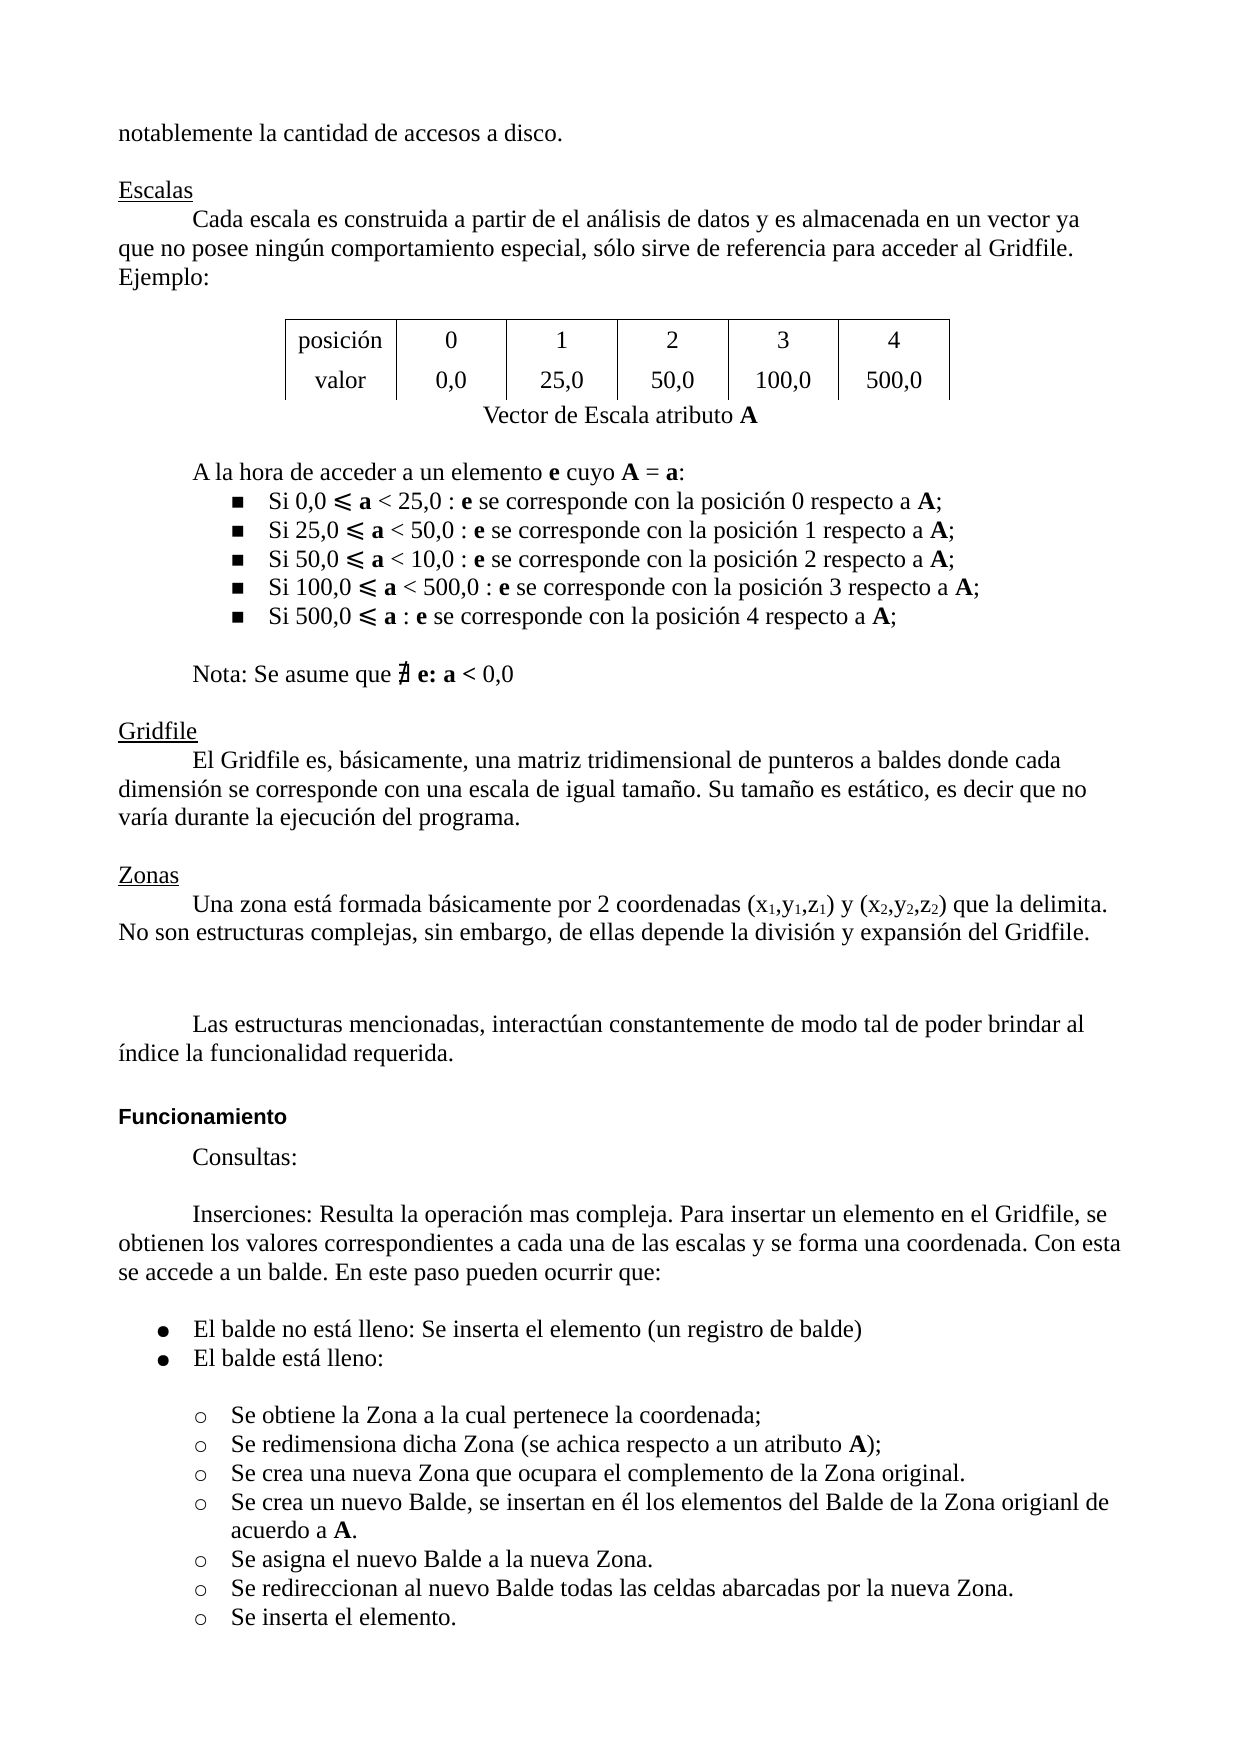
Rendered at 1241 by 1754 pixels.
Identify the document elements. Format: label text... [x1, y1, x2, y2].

table_header 1 [507, 320, 617, 360]
text El Gridfile es, básicamente, una matriz tridimensional de punteros a baldes donde cada dimensión se corresponde con una escala de igual tamaño. Su tamaño es estático, es decir que no varía durante la ejecución del programa. [118, 745, 1122, 831]
list Se inserta el elemento. [193, 1602, 1122, 1630]
list El balde está lleno: [156, 1343, 1122, 1372]
table_cell 500,0 [839, 360, 949, 400]
list Si 25,0 ⩽ a < 50,0 : e se corresponde con la posición 1 respecto a A; [231, 515, 1122, 544]
text Gridfile [118, 716, 1122, 745]
subtitle Funcionamiento [118, 1104, 1122, 1129]
list Se asigna el nuevo Balde a la nueva Zona. [193, 1544, 1122, 1573]
table_header posición [286, 320, 396, 360]
text Consultas: [118, 1142, 1122, 1170]
list Si 0,0 ⩽ a < 25,0 : e se corresponde con la posición 0 respecto a A; [231, 486, 1122, 515]
text Cada escala es construida a partir de el análisis de datos y es almacenada en un vector ya que no posee ningún comportamiento especial, sólo sirve de referencia para acceder al Gridfile. Ejemplo: [118, 204, 1122, 291]
list Se redimensiona dicha Zona (se achica respecto a un atributo A); [193, 1429, 1122, 1458]
table_cell 0,0 [397, 360, 506, 400]
table_cell 100,0 [729, 360, 838, 400]
list Si 50,0 ⩽ a < 10,0 : e se corresponde con la posición 2 respecto a A; [231, 544, 1122, 572]
table_header 0 [397, 320, 506, 360]
table_header 2 [618, 320, 728, 360]
text notablemente la cantidad de accesos a disco. [118, 118, 1122, 147]
list Si 100,0 ⩽ a < 500,0 : e se corresponde con la posición 3 respecto a A; [231, 572, 1122, 601]
table_cell 50,0 [618, 360, 728, 400]
text Las estructuras mencionadas, interactúan constantemente de modo tal de poder brindar al índice la funcionalidad requerida. [118, 1009, 1122, 1066]
list Si 500,0 ⩽ a : e se corresponde con la posición 4 respecto a A; [231, 601, 1122, 630]
list El balde no está lleno: Se inserta el elemento (un registro de balde) [156, 1314, 1122, 1343]
text A la hora de acceder a un elemento e cuyo A = a: [118, 457, 1122, 486]
text Zonas [118, 860, 1122, 889]
table_header 3 [729, 320, 838, 360]
list Se obtiene la Zona a la cual pertenece la coordenada; [193, 1400, 1122, 1429]
table_header 4 [839, 320, 949, 360]
text Una zona está formada básicamente por 2 coordenadas (x1,y1,z1) y (x2,y2,z2) que la delimita. No son estructuras complejas, sin embargo, de ellas depende la división y expansión del Gridfile. [118, 889, 1122, 946]
text Inserciones: Resulta la operación mas compleja. Para insertar un elemento en el Gridfile, se obtienen los valores correspondientes a cada una de las escalas y se forma una coordenada. Con esta se accede a un balde. En este paso pueden ocurrir que: [118, 1199, 1122, 1285]
table_cell 25,0 [507, 360, 617, 400]
table_cell valor [286, 360, 396, 400]
list Se crea una nueva Zona que ocupara el complemento de la Zona original. [193, 1458, 1122, 1487]
list Se crea un nuevo Balde, se insertan en él los elementos del Balde de la Zona origianl de acuerdo a A. [193, 1487, 1122, 1544]
text Escalas [118, 176, 1122, 204]
text Vector de Escala atributo A [118, 400, 1122, 429]
list Se redireccionan al nuevo Balde todas las celdas abarcadas por la nueva Zona. [193, 1573, 1122, 1602]
text Nota: Se asume que ∄ e: a < 0,0 [118, 659, 1122, 687]
